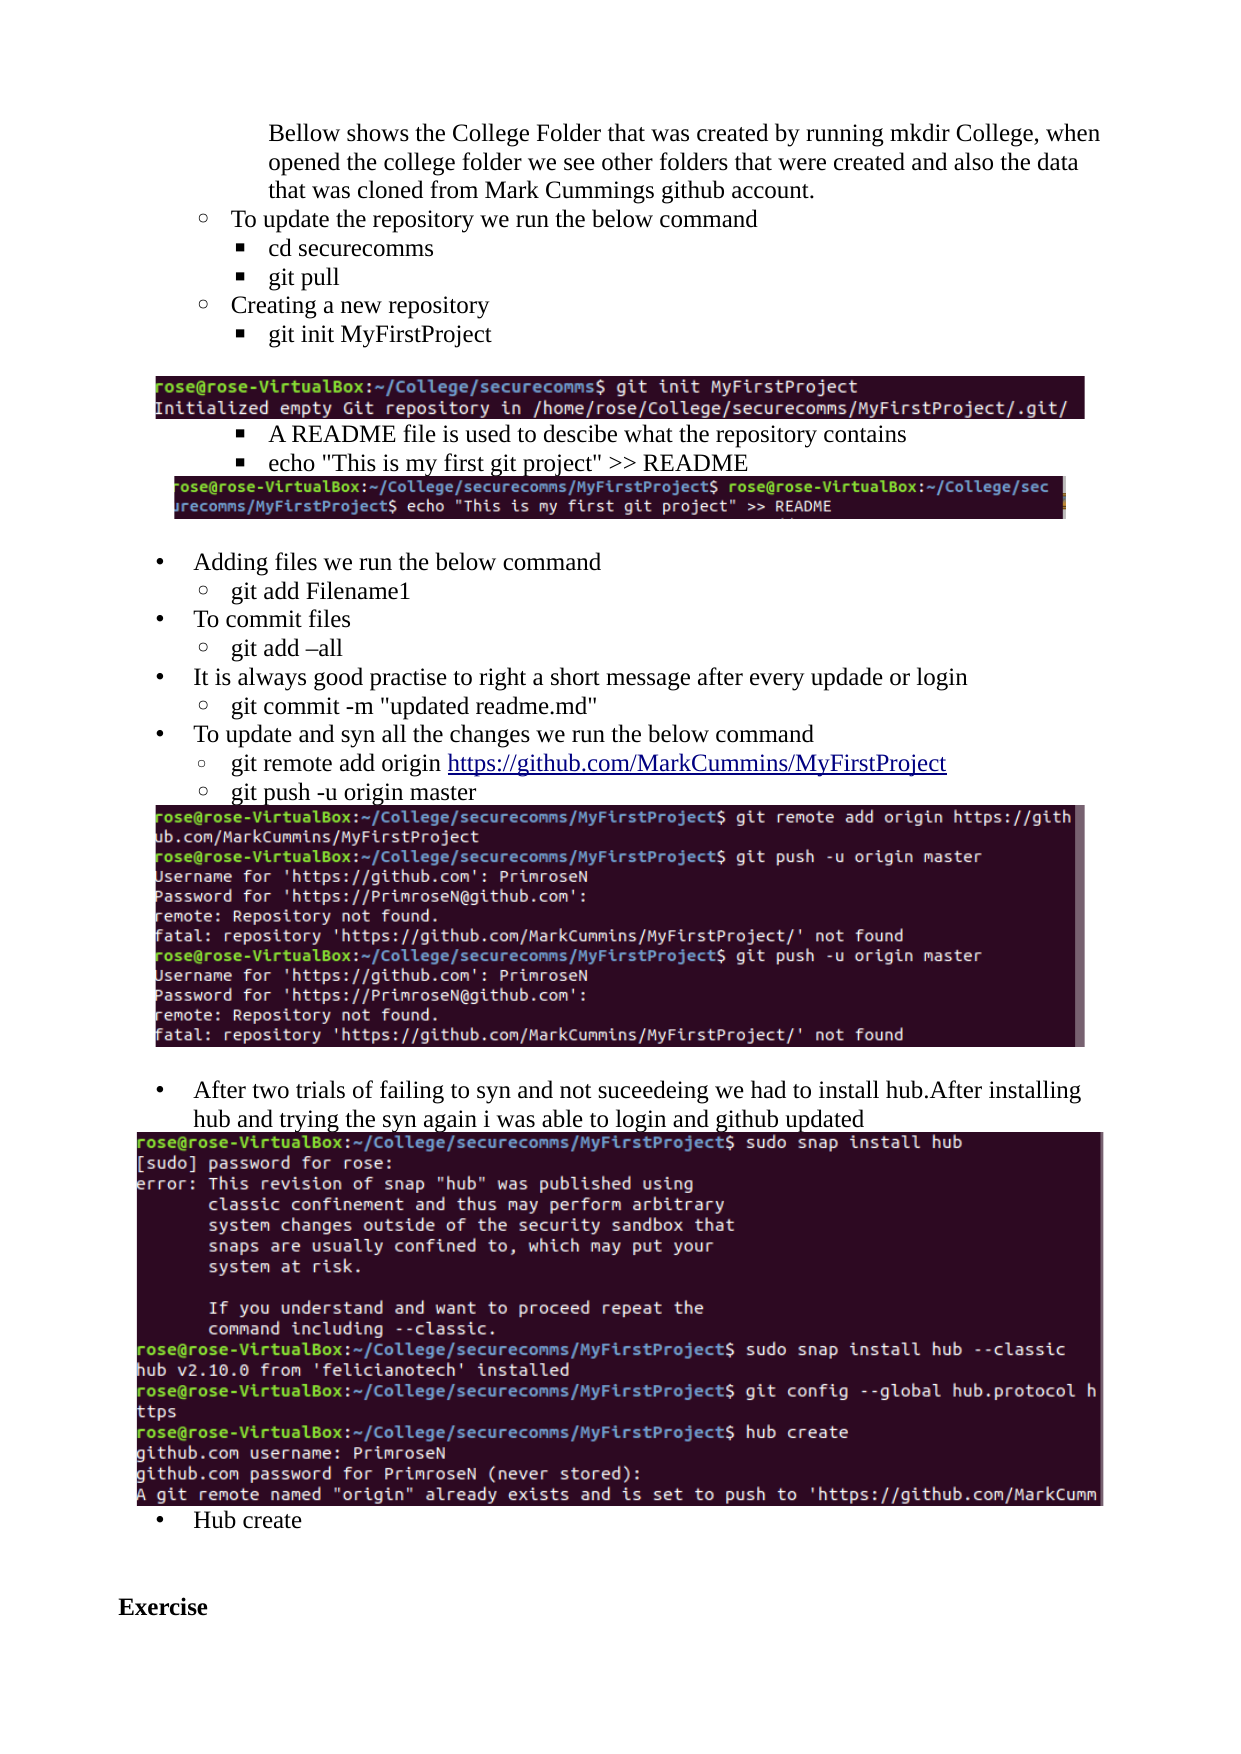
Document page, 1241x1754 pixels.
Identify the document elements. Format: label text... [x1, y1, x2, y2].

list Bellow shows the College Folder that was created by running mkdir College, when opened the college folder we see other folders that were created and also the data that was cloned from Mark Cummings github account. [231, 118, 1122, 204]
list A README file is used to descibe what the repository contains [231, 377, 1122, 448]
list Adding files we run the below command [156, 547, 1122, 576]
text Exercise [118, 1592, 1122, 1620]
list Hub create [156, 1133, 1122, 1534]
list git commit -m "updated readme.md" [193, 691, 1122, 719]
list Creating a new repository [193, 291, 1122, 319]
list It is always good practise to right a short message after every updade or login [156, 662, 1122, 691]
list git add –all [193, 633, 1122, 662]
list git add Filename1 [193, 576, 1122, 604]
list git remote add origin https://github.com/MarkCummins/MyFirstProject [193, 748, 1122, 777]
list To update the repository we run the below command [193, 204, 1122, 233]
list git pull [231, 262, 1122, 291]
list cd securecomms [231, 233, 1122, 262]
list echo "This is my first git project" >> README [231, 448, 1122, 476]
picture [155, 805, 1085, 1047]
picture [155, 376, 1085, 419]
list To update and syn all the changes we run the below command [156, 719, 1122, 748]
list git init MyFirstProject [231, 319, 1122, 348]
picture [136, 1132, 1104, 1506]
list git push -u origin master [193, 777, 1122, 806]
list To commit files [156, 604, 1122, 633]
picture [174, 476, 1066, 519]
list After two trials of failing to syn and not suceedeing we had to install hub.After installing hub and trying the syn again i was able to login and github updated [156, 1075, 1122, 1133]
